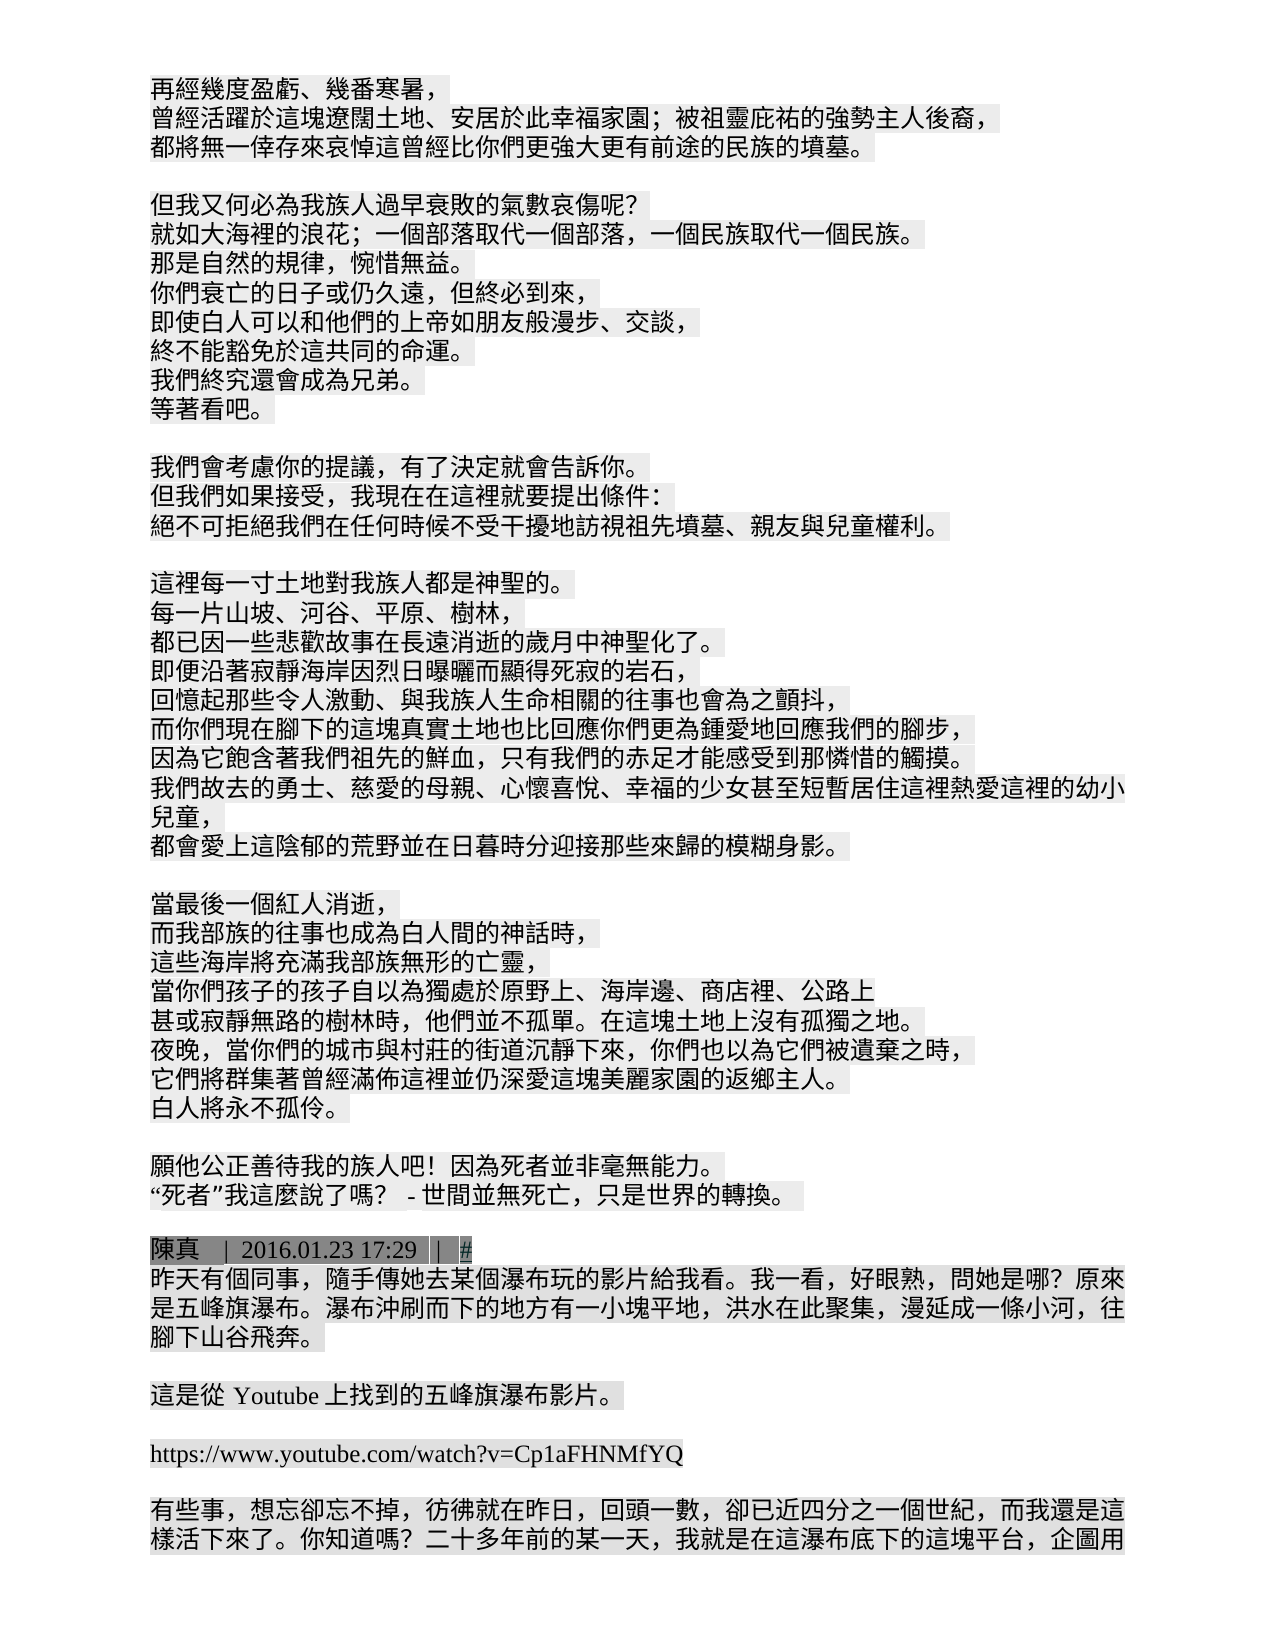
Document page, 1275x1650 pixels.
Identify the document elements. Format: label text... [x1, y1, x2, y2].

text 昨天有個同事，隨手傳她去某個瀑布玩的影片給我看。我一看，好眼熟，問她是哪？原來是五峰旗瀑布。瀑布沖刷而下的地方有一小塊平地，洪水在此聚集，漫延成一條小河，往腳下山谷飛奔。 這是從 Youtube上找到的五峰旗瀑布影片。 https://www.youtube.com/watch?v=Cp1aFHNMfYQ 有些事，想忘卻忘不掉，彷彿就在昨日，回頭一數，卻已近四分之一個世紀，而我還是這樣活下來了。你知道嗎？二十多年前的某一天，我就是在這瀑布底下的這塊平台，企圖用 [150, 1265, 1125, 1555]
text 再經幾度盈虧、幾番寒暑， 曾經活躍於這塊遼闊土地、安居於此幸福家園；被祖靈庇祐的強勢主人後裔， 都將無一倖存來哀悼這曾經比你們更強大更有前途的民族的墳墓。 但我又何必為我族人過早衰敗的氣數哀傷呢？ 就如大海裡的浪花；一個部落取代一個部落，一個民族取代一個民族。 那是自然的規律，惋惜無益。 你們衰亡的日子或仍久遠，但終必到來， 即使白人可以和他們的上帝如朋友般漫步、交談， 終不能豁免於這共同的命運。 我們終究還會成為兄弟。 等著看吧。 我們會考慮你的提議，有了決定就會告訴你。 但我們如果接受，我現在在這裡就要提出條件： 絕不可拒絕我們在任何時候不受干擾地訪視祖先墳墓、親友與兒童權利。 這裡每一寸土地對我族人都是神聖的。 每一片山坡、河谷、平原、樹林， 都已因一些悲歡故事在長遠消逝的歲月中神聖化了。 即便沿著寂靜海岸因烈日曝曬而顯得死寂的岩石， 回憶起那些令人激動、與我族人生命相關的往事也會為之顫抖， 而你們現在腳下的這塊真實土地也比回應你們更為鍾愛地回應我們的腳步， 因為它飽含著我們祖先的鮮血，只有我們的赤足才能感受到那憐惜的觸摸。 我們故去的勇士、慈愛的母親、心懷喜悅、幸福的少女甚至短暫居住這裡熱愛這裡的幼小兒童， 都會愛上這陰郁的荒野並在日暮時分迎接那些來歸的模糊身影。 當最後一個紅人消逝， 而我部族的往事也成為白人間的神話時， 這些海岸將充滿我部族無形的亡靈， 當你們孩子的孩子自以為獨處於原野上、海岸邊、商店裡、公路上 甚或寂靜無路的樹林時，他們並不孤單。在這塊土地上沒有孤獨之地。 夜晚，當你們的城市與村莊的街道沉靜下來，你們也以為它們被遺棄之時， 它們將群集著曾經滿佈這裡並仍深愛這塊美麗家園的返鄉主人。 白人將永不孤伶。 願他公正善待我的族人吧！因為死者並非毫無能力。 “死者”我這麼說了嗎？ - 世間並無死亡，只是世界的轉換。 [150, 75, 1125, 1211]
text 陳真 | 2016.01.23 17:29 | # [150, 1236, 1125, 1265]
